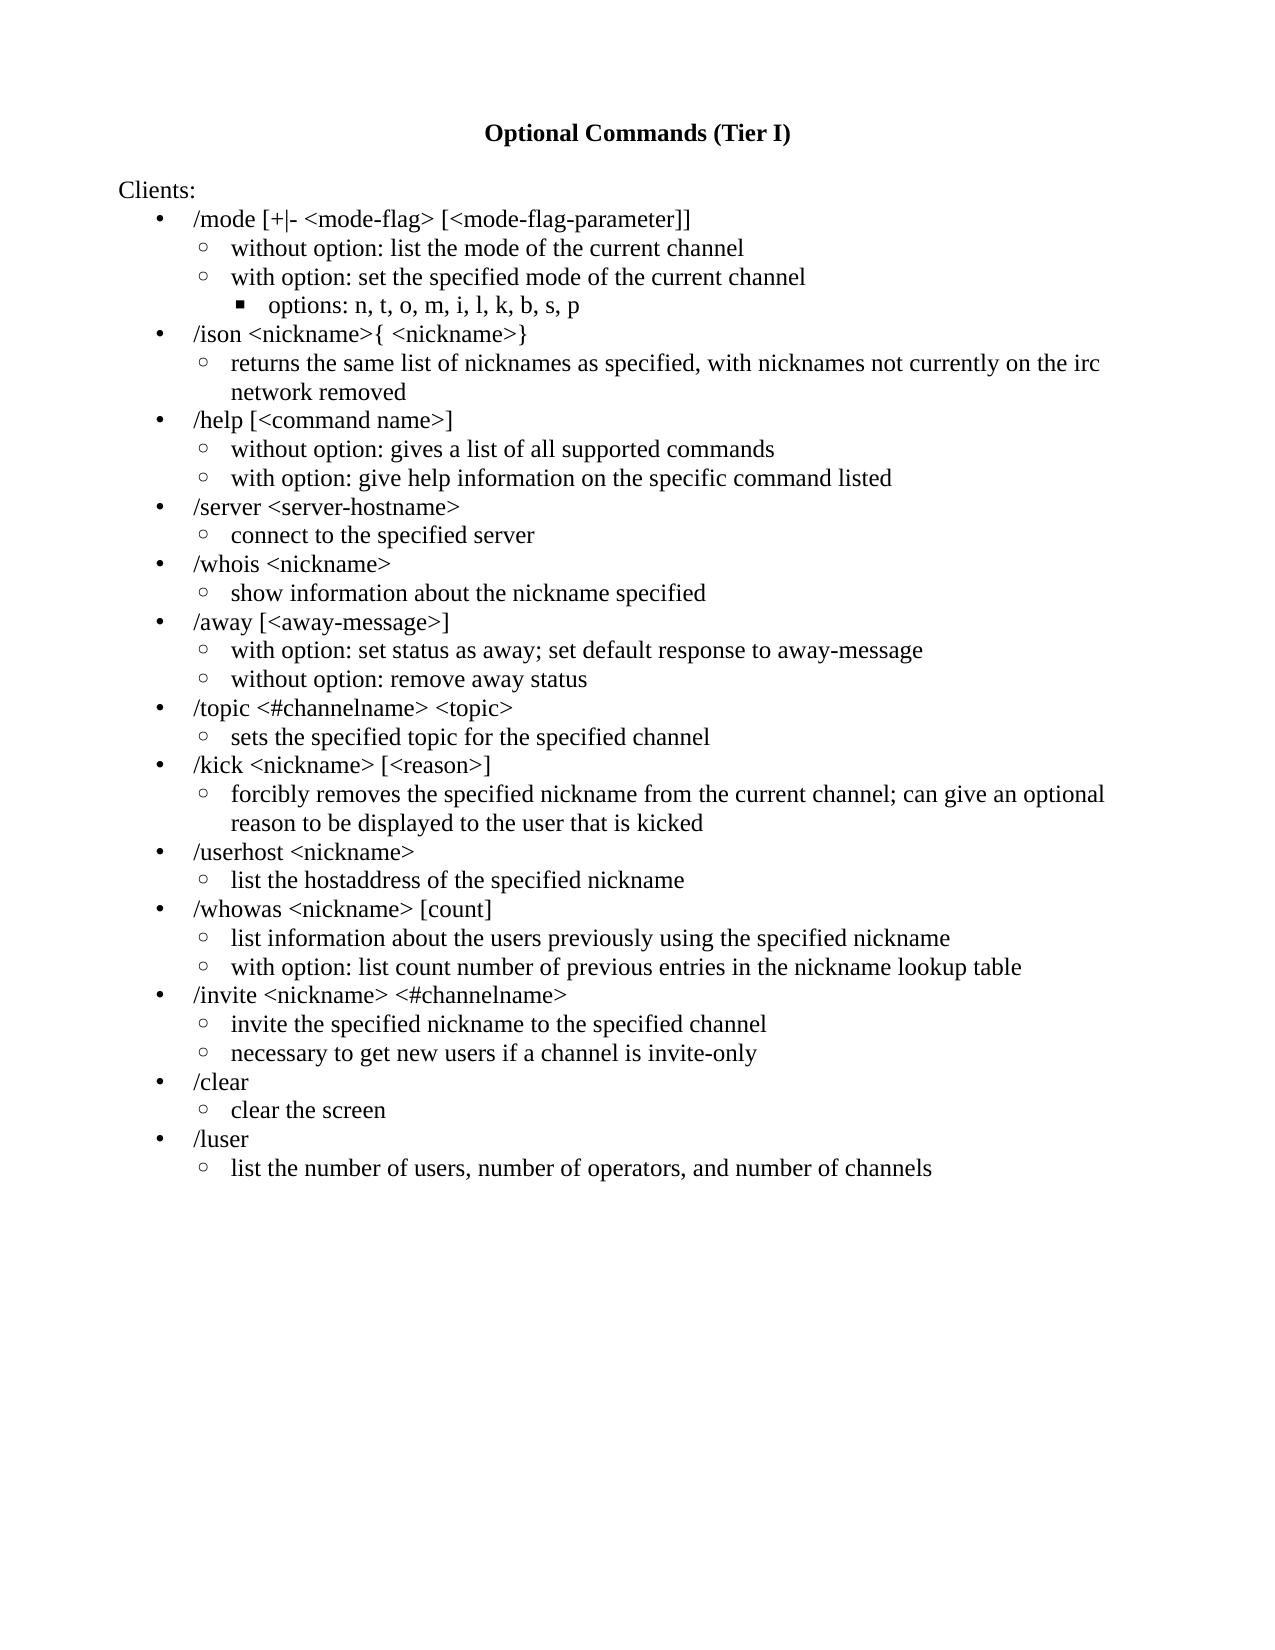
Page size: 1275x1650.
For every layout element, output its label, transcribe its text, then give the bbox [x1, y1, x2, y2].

list without option: gives a list of all supported commands [193, 434, 1157, 463]
list without option: remove away status [193, 664, 1157, 693]
list /ison <nickname>{ <nickname>} [156, 319, 1157, 348]
list without option: list the mode of the current channel [193, 233, 1157, 262]
list /topic <#channelname> <topic> [156, 693, 1157, 722]
list with option: set status as away; set default response to away-message [193, 636, 1157, 664]
text Optional Commands (Tier I) [118, 118, 1157, 147]
list /mode [+|- <mode-flag> [<mode-flag-parameter]] [156, 204, 1157, 233]
list /whowas <nickname> [count] [156, 894, 1157, 923]
list options: n, t, o, m, i, l, k, b, s, p [231, 291, 1157, 319]
list list the number of users, number of operators, and number of channels [193, 1153, 1157, 1182]
list forcibly removes the specified nickname from the current channel; can give an optional reason to be displayed to the user that is kicked [193, 779, 1157, 837]
list /kick <nickname> [<reason>] [156, 751, 1157, 779]
list clear the screen [193, 1096, 1157, 1124]
list with option: give help information on the specific command listed [193, 463, 1157, 492]
list /invite <nickname> <#channelname> [156, 981, 1157, 1009]
list list the hostaddress of the specified nickname [193, 866, 1157, 894]
list with option: list count number of previous entries in the nickname lookup table [193, 952, 1157, 981]
list /luser [156, 1124, 1157, 1153]
list /server <server-hostname> [156, 492, 1157, 521]
list with option: set the specified mode of the current channel [193, 262, 1157, 291]
list necessary to get new users if a channel is invite-only [193, 1038, 1157, 1067]
list returns the same list of nicknames as specified, with nicknames not currently on the irc network removed [193, 348, 1157, 406]
list /help [<command name>] [156, 406, 1157, 434]
list show information about the nickname specified [193, 578, 1157, 607]
list /away [<away-message>] [156, 607, 1157, 636]
list /whois <nickname> [156, 549, 1157, 578]
list sets the specified topic for the specified channel [193, 722, 1157, 751]
list invite the specified nickname to the specified channel [193, 1009, 1157, 1038]
text Clients: [118, 176, 1157, 204]
list connect to the specified server [193, 521, 1157, 549]
list list information about the users previously using the specified nickname [193, 923, 1157, 952]
list /clear [156, 1067, 1157, 1096]
list /userhost <nickname> [156, 837, 1157, 866]
